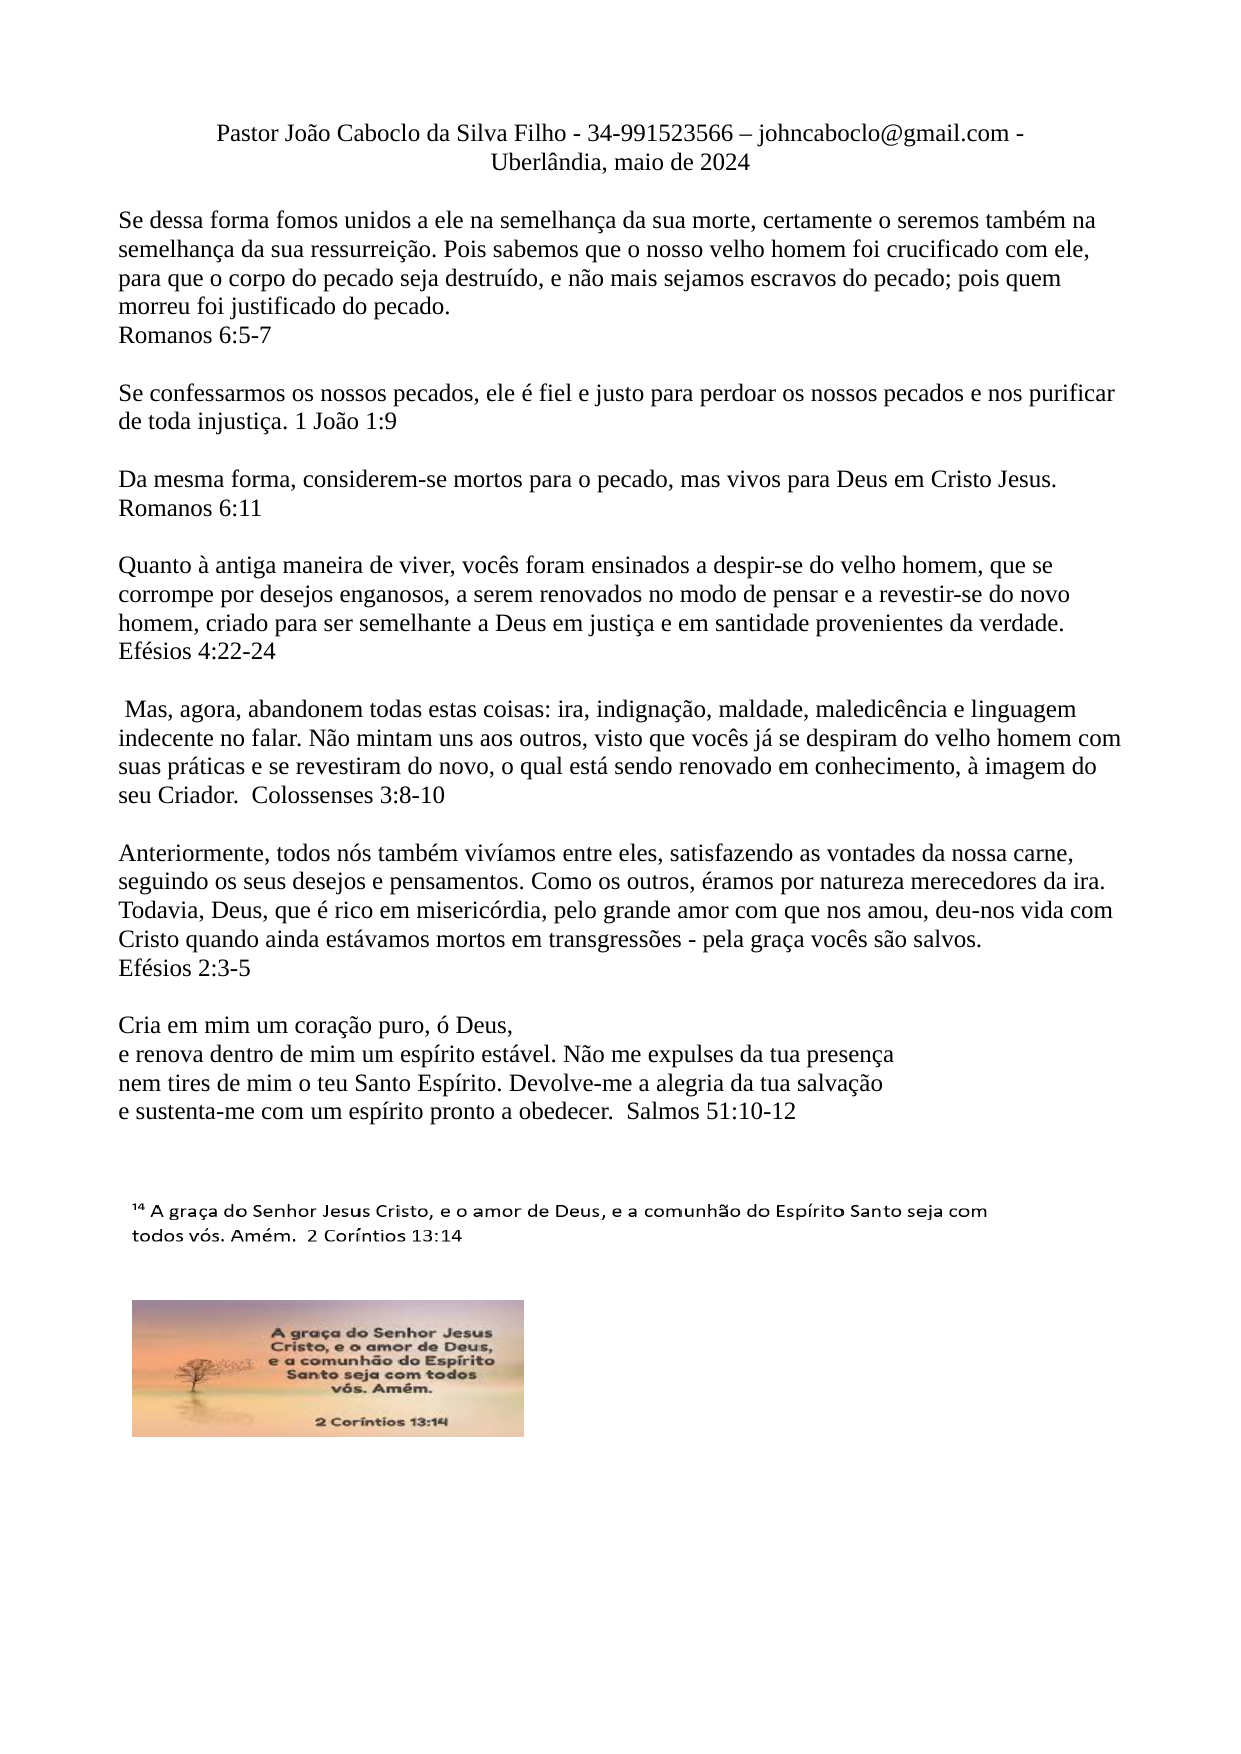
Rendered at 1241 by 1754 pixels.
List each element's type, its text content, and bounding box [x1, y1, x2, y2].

text Quanto à antiga maneira de viver, vocês foram ensinados a despir-se do velho homem, que se corrompe por desejos enganosos, a serem renovados no modo de pensar e a revestir-se do novo homem, criado para ser semelhante a Deus em justiça e em santidade provenientes da verdade. [118, 550, 1122, 636]
text Se dessa forma fomos unidos a ele na semelhança da sua morte, certamente o seremos também na semelhança da sua ressurreição. Pois sabemos que o nosso velho homem foi crucificado com ele, para que o corpo do pecado seja destruído, e não mais sejamos escravos do pecado; pois quem morreu foi justificado do pecado. [118, 205, 1122, 320]
text Efésios 2:3-5 [118, 953, 1122, 981]
text Efésios 4:22-24 [118, 636, 1122, 665]
text nem tires de mim o teu Santo Espírito. Devolve-me a alegria da tua salvação [118, 1068, 1122, 1096]
picture [118, 1182, 1004, 1446]
text e renova dentro de mim um espírito estável. Não me expulses da tua presença [118, 1039, 1122, 1068]
text Romanos 6:5-7 [118, 320, 1122, 349]
text Anteriormente, todos nós também vivíamos entre eles, satisfazendo as vontades da nossa carne, seguindo os seus desejos e pensamentos. Como os outros, éramos por natureza merecedores da ira. Todavia, Deus, que é rico em misericórdia, pelo grande amor com que nos amou, deu-nos vida com Cristo quando ainda estávamos mortos em transgressões - pela graça vocês são salvos. [118, 838, 1122, 953]
text Se confessarmos os nossos pecados, ele é fiel e justo para perdoar os nossos pecados e nos purificar de toda injustiça. 1 João 1:9 [118, 378, 1122, 435]
text Mas, agora, abandonem todas estas coisas: ira, indignação, maldade, maledicência e linguagem indecente no falar. Não mintam uns aos outros, visto que vocês já se despiram do velho homem com suas práticas e se revestiram do novo, o qual está sendo renovado em conhecimento, à imagem do seu Criador. Colossenses 3:8-10 [118, 694, 1122, 809]
text Da mesma forma, considerem-se mortos para o pecado, mas vivos para Deus em Cristo Jesus. [118, 464, 1122, 493]
text Cria em mim um coração puro, ó Deus, [118, 1010, 1122, 1039]
text Romanos 6:11 [118, 493, 1122, 521]
text e sustenta-me com um espírito pronto a obedecer. Salmos 51:10-12 [118, 1096, 1122, 1125]
